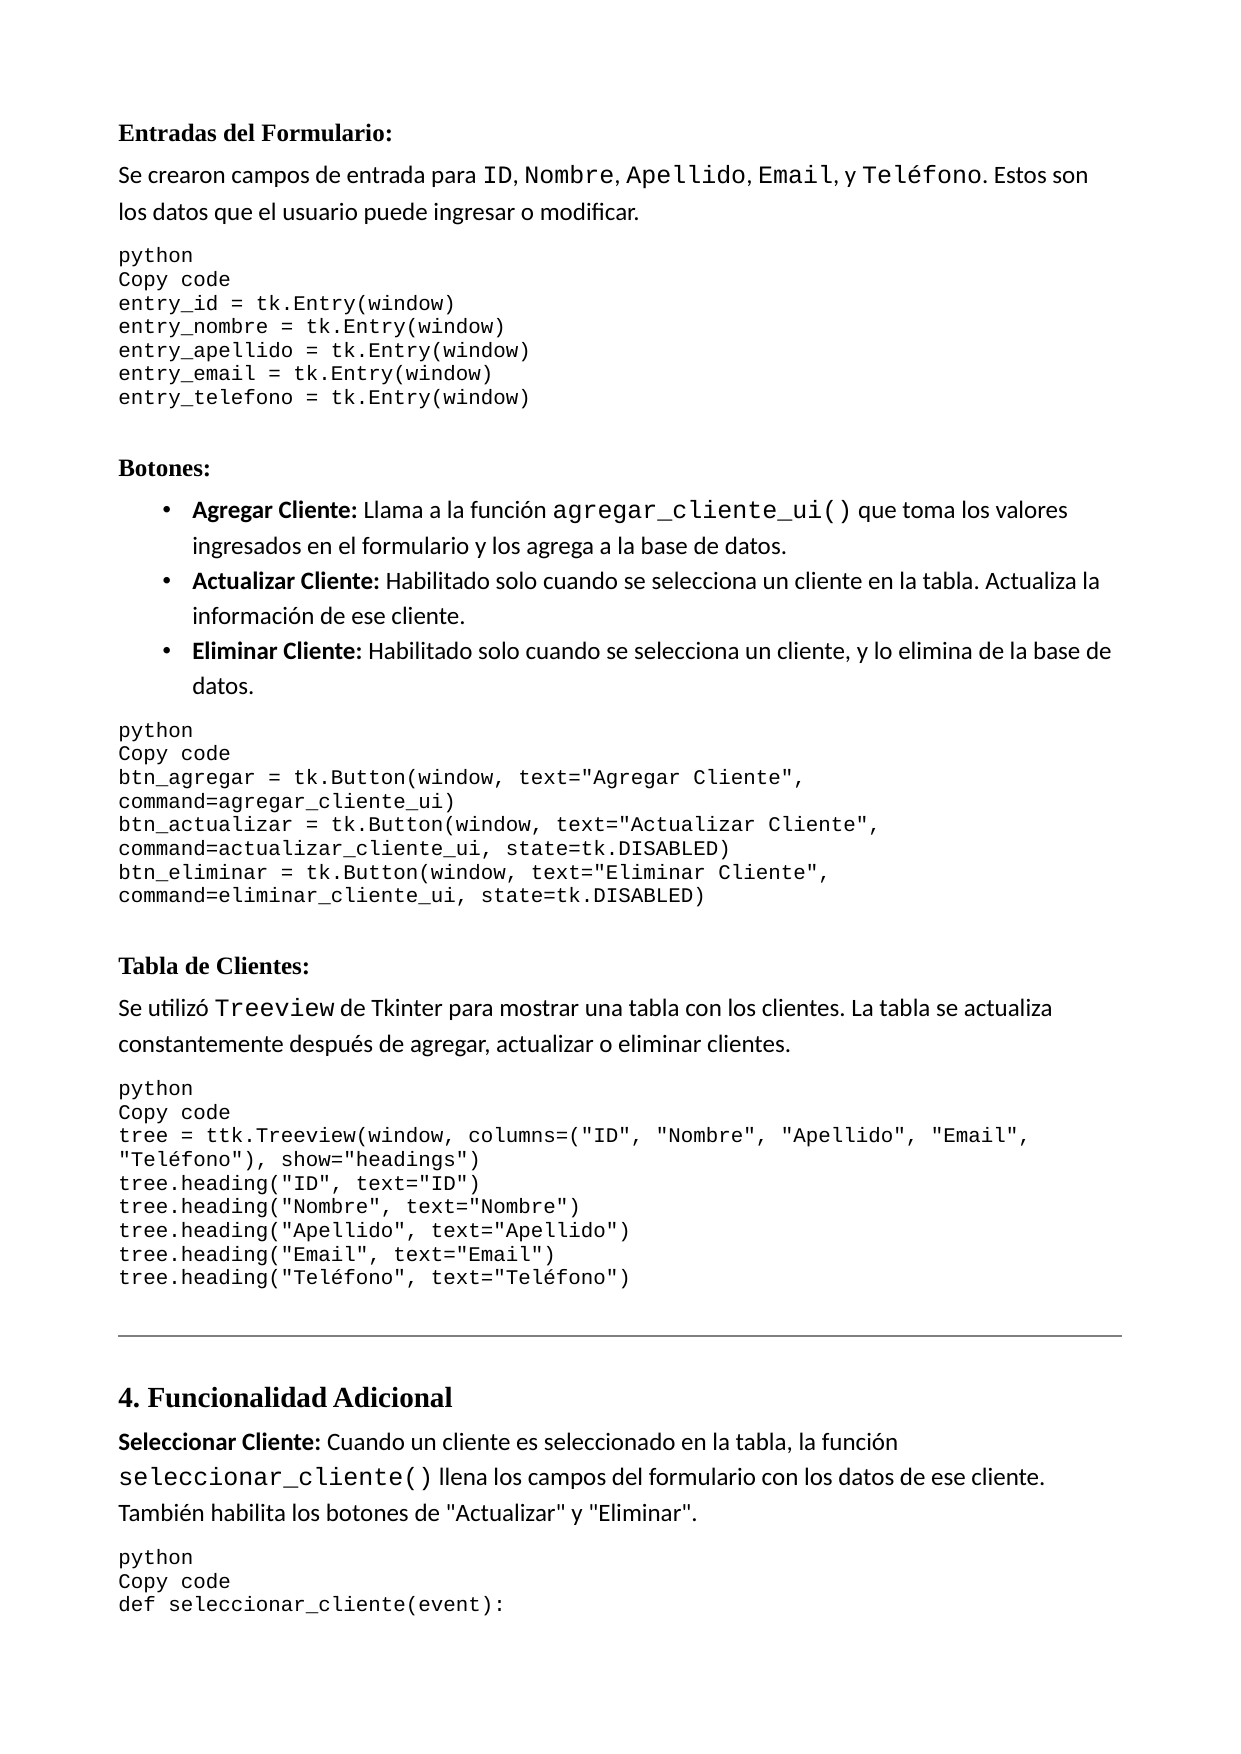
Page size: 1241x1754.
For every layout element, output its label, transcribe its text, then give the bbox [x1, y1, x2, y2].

text Copy code [118, 269, 1122, 292]
text tree.heading("ID", text="ID") [118, 1173, 1122, 1196]
text Copy code [118, 1571, 1122, 1594]
text def seleccionar_cliente(event): [118, 1594, 1122, 1618]
text Copy code [118, 743, 1122, 767]
text python [118, 1547, 1122, 1571]
text entry_id = tk.Entry(window) [118, 292, 1122, 316]
text tree.heading("Email", text="Email") [118, 1243, 1122, 1267]
text tree = ttk.Treeview(window, columns=("ID", "Nombre", "Apellido", "Email", "Teléfono"), show="headings") [118, 1125, 1122, 1173]
list Actualizar Cliente: Habilitado solo cuando se selecciona un cliente en la tabla. Actualiza la información de ese cliente. [162, 565, 1122, 631]
subtitle Entradas del Formulario: [118, 118, 1122, 147]
text entry_nombre = tk.Entry(window) [118, 316, 1122, 340]
text btn_actualizar = tk.Button(window, text="Actualizar Cliente", command=actualizar_cliente_ui, state=tk.DISABLED) [118, 814, 1122, 862]
text tree.heading("Nombre", text="Nombre") [118, 1196, 1122, 1220]
text Seleccionar Cliente: Cuando un cliente es seleccionado en la tabla, la función seleccionar_cliente() llena los campos del formulario con los datos de ese cliente. También habilita los botones de "Actualizar" y "Eliminar". [118, 1426, 1122, 1528]
text Copy code [118, 1102, 1122, 1125]
text tree.heading("Teléfono", text="Teléfono") [118, 1267, 1122, 1291]
text tree.heading("Apellido", text="Apellido") [118, 1220, 1122, 1243]
subtitle Botones: [118, 453, 1122, 481]
text entry_apellido = tk.Entry(window) [118, 340, 1122, 363]
text entry_telefono = tk.Entry(window) [118, 387, 1122, 411]
text python [118, 720, 1122, 743]
text btn_agregar = tk.Button(window, text="Agregar Cliente", command=agregar_cliente_ui) [118, 767, 1122, 814]
text python [118, 1078, 1122, 1102]
list Agregar Cliente: Llama a la función agregar_cliente_ui() que toma los valores ingresados en el formulario y los agrega a la base de datos. [162, 494, 1122, 561]
subtitle Tabla de Clientes: [118, 951, 1122, 980]
list Eliminar Cliente: Habilitado solo cuando se selecciona un cliente, y lo elimina de la base de datos. [162, 635, 1122, 701]
text Se utilizó Treeview de Tkinter para mostrar una tabla con los clientes. La tabla se actualiza constantemente después de agregar, actualizar o eliminar clientes. [118, 992, 1122, 1059]
text entry_email = tk.Entry(window) [118, 363, 1122, 387]
subtitle 4. Funcionalidad Adicional [118, 1380, 1122, 1414]
text Se crearon campos de entrada para ID, Nombre, Apellido, Email, y Teléfono. Estos son los datos que el usuario puede ingresar o modificar. [118, 159, 1122, 226]
text btn_eliminar = tk.Button(window, text="Eliminar Cliente", command=eliminar_cliente_ui, state=tk.DISABLED) [118, 862, 1122, 909]
text python [118, 245, 1122, 269]
